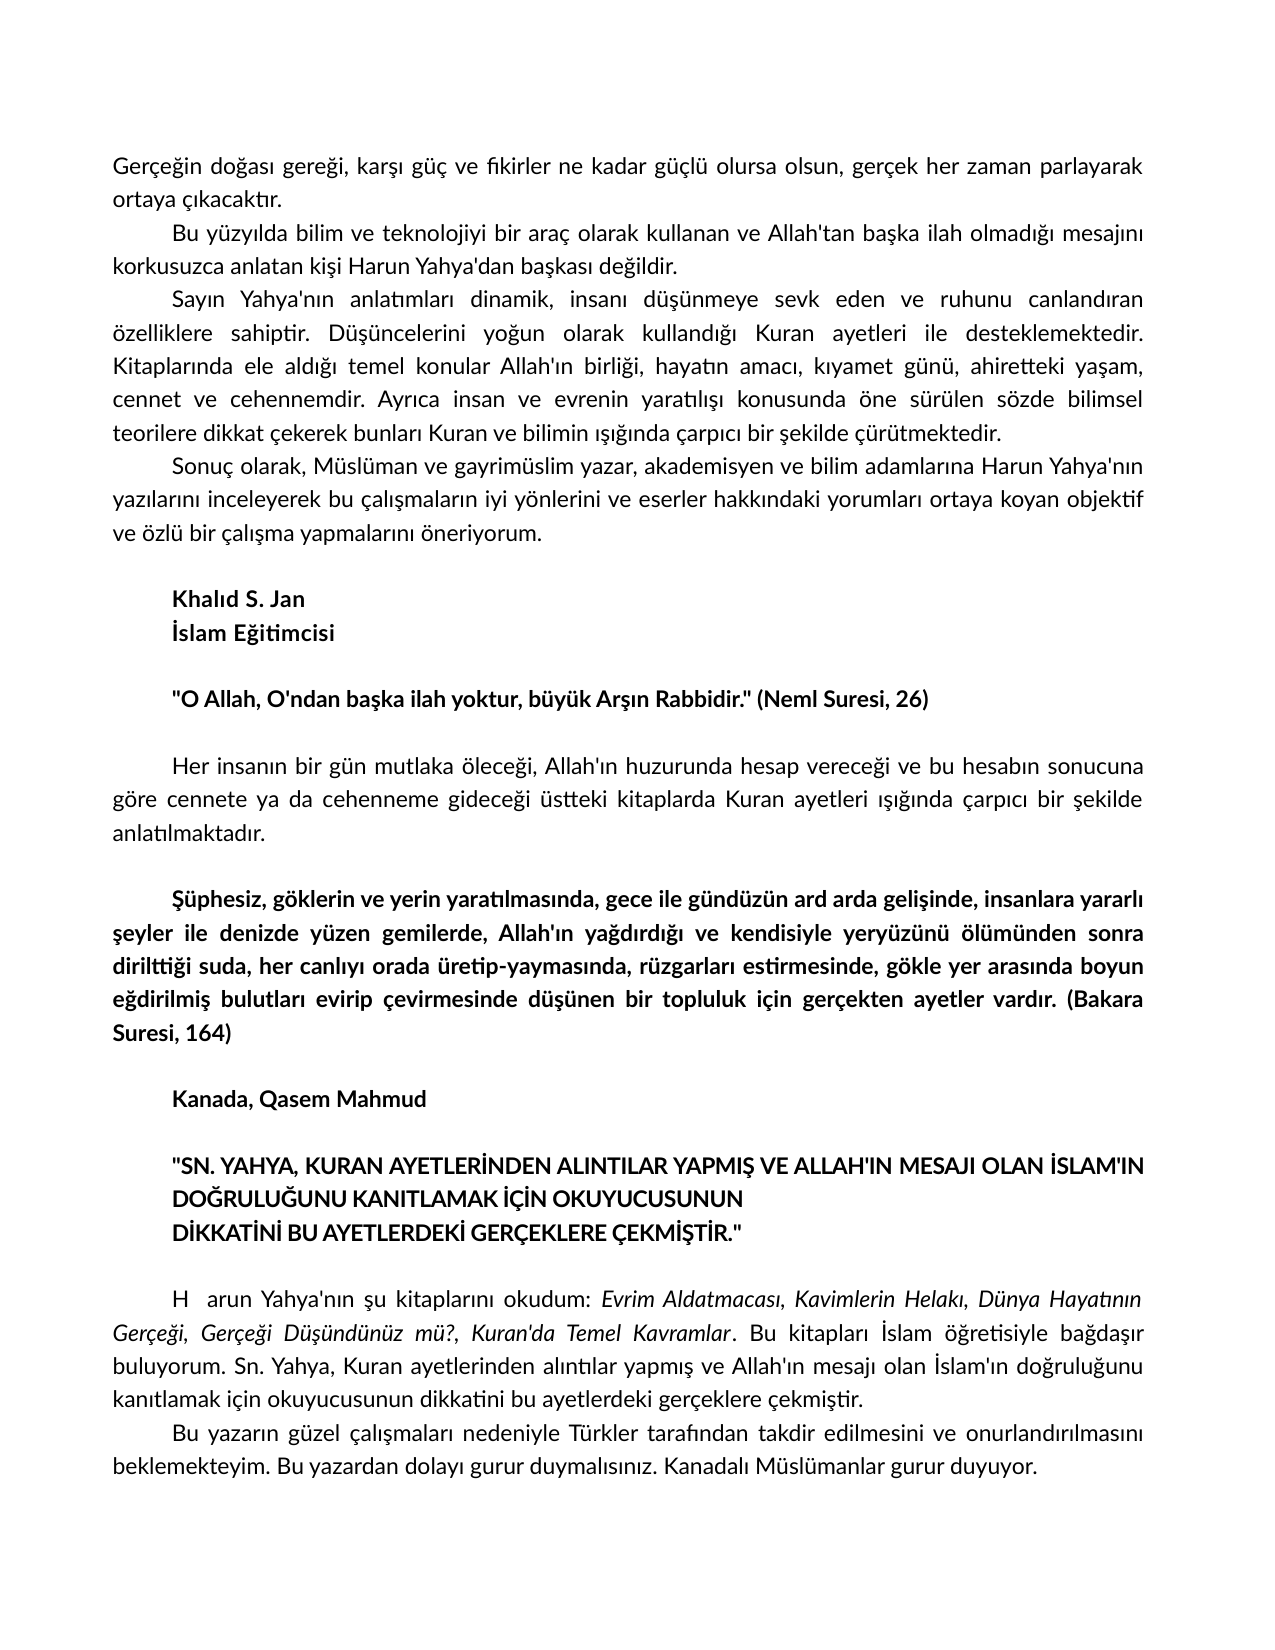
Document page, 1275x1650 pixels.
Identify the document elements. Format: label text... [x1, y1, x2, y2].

text Kanada, Qasem Mahmud [112, 1081, 1145, 1114]
text Gerçeğin doğası gereği, karşı güç ve fikirler ne kadar güçlü olursa olsun, gerçek her zaman parlayarak ortaya çıkacaktır. [112, 148, 1145, 214]
text Sayın Yahya'nın anlatımları dinamik, insanı düşünmeye sevk eden ve ruhunu canlandıran özelliklere sahiptir. Düşüncelerini yoğun olarak kullandığı Kuran ayetleri ile desteklemektedir. Kitaplarında ele aldığı temel konular Allah'ın birliği, hayatın amacı, kıyamet günü, ahiretteki yaşam, cennet ve cehennemdir. Ayrıca insan ve evrenin yaratılışı konusunda öne sürülen sözde bilimsel teorilere dikkat çekerek bunları Kuran ve bilimin ışığında çarpıcı bir şekilde çürütmektedir. [112, 281, 1145, 448]
text DİKKATİNİ BU AYETLERDEKİ GERÇEKLERE ÇEKMİŞTİR." [112, 1214, 1145, 1248]
text Harun Yahya'nın şu kitaplarını okudum: Evrim Aldatmacası, Kavimlerin Helakı, Dünya Hayatının Gerçeği, Gerçeği Düşündünüz mü?, Kuran'da Temel Kavramlar. Bu kitapları İslam öğretisiyle bağdaşır buluyorum. Sn. Yahya, Kuran ayetlerinden alıntılar yapmış ve Allah'ın mesajı olan İslam'ın doğruluğunu kanıtlamak için okuyucusunun dikkatini bu ayetlerdeki gerçeklere çekmiştir. [112, 1281, 1145, 1414]
text Şüphesiz, göklerin ve yerin yaratılmasında, gece ile gündüzün ard arda gelişinde, insanlara yararlı şeyler ile denizde yüzen gemilerde, Allah'ın yağdırdığı ve kendisiyle yeryüzünü ölümünden sonra dirilttiği suda, her canlıyı orada üretip-yaymasında, rüzgarları estirmesinde, gökle yer arasında boyun eğdirilmiş bulutları evirip çevirmesinde düşünen bir topluluk için gerçekten ayetler vardır. (Bakara Suresi, 164) [112, 881, 1145, 1048]
text Bu yazarın güzel çalışmaları nedeniyle Türkler tarafından takdir edilmesini ve onurlandırılmasını beklemekteyim. Bu yazardan dolayı gurur duymalısınız. Kanadalı Müslümanlar gurur duyuyor. [112, 1414, 1145, 1481]
text Khalıd S. Jan [112, 581, 1145, 614]
text Sonuç olarak, Müslüman ve gayrimüslim yazar, akademisyen ve bilim adamlarına Harun Yahya'nın yazılarını inceleyerek bu çalışmaların iyi yönlerini ve eserler hakkındaki yorumları ortaya koyan objektif ve özlü bir çalışma yapmalarını öneriyorum. [112, 448, 1145, 548]
text İslam Eğitimcisi [112, 614, 1145, 648]
text Her insanın bir gün mutlaka öleceği, Allah'ın huzurunda hesap vereceği ve bu hesabın sonucuna göre cennete ya da cehenneme gideceği üstteki kitaplarda Kuran ayetleri ışığında çarpıcı bir şekilde anlatılmaktadır. [112, 748, 1145, 848]
text Bu yüzyılda bilim ve teknolojiyi bir araç olarak kullanan ve Allah'tan başka ilah olmadığı mesajını korkusuzca anlatan kişi Harun Yahya'dan başkası değildir. [112, 214, 1145, 281]
text "SN. YAHYA, KURAN AYETLERİNDEN ALINTILAR YAPMIŞ VE ALLAH'IN MESAJI OLAN İSLAM'IN DOĞRULUĞUNU KANITLAMAK İÇİN OKUYUCUSUNUN [172, 1148, 1145, 1214]
text "O Allah, O'ndan başka ilah yoktur, büyük Arşın Rabbidir." (Neml Suresi, 26) [112, 681, 1145, 714]
